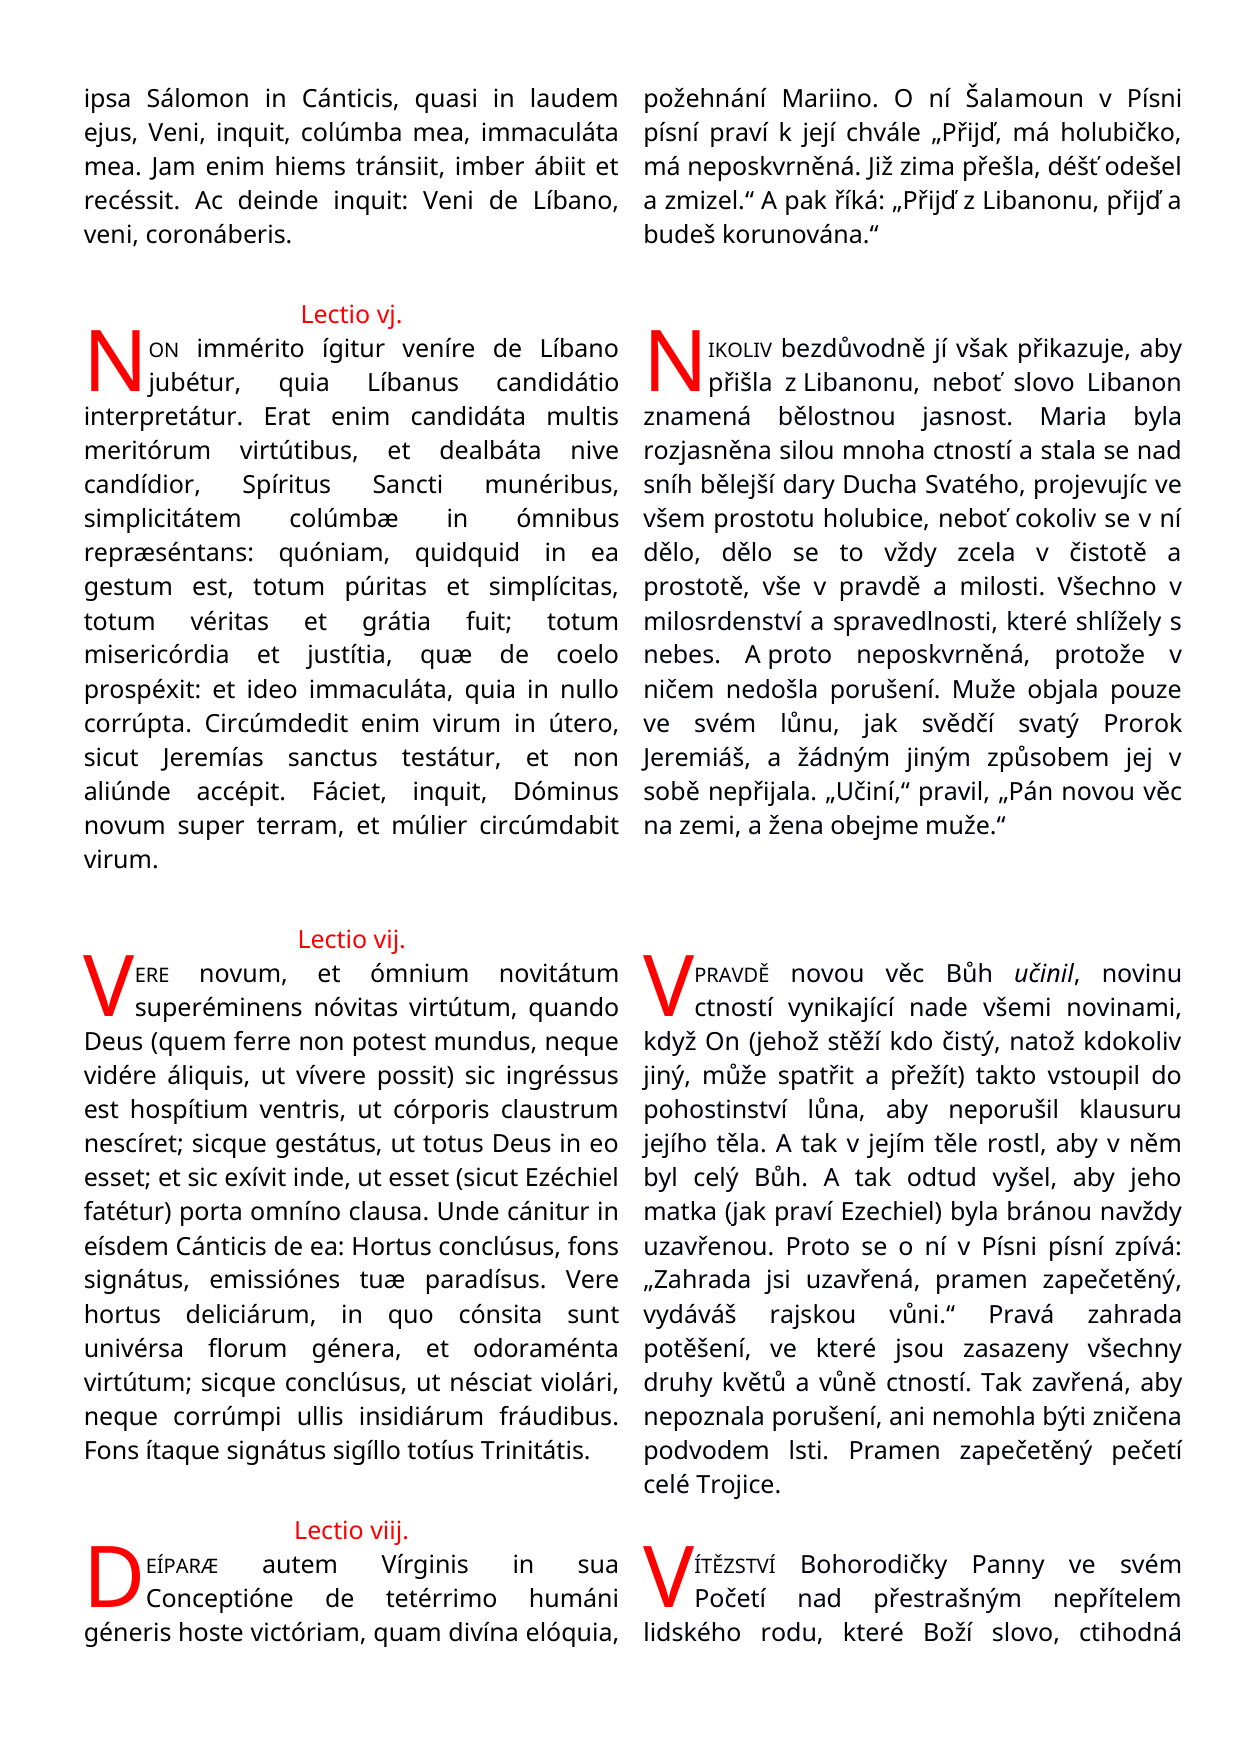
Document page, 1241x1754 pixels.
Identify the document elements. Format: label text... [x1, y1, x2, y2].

table_cell Lectio viij. Deíparæ autem Vírginis in sua Conceptióne de tetérrimo humáni géneris hoste victóriam, quam divína elóquia, [72, 1507, 631, 1655]
table_cell Lectio vj. Non immérito ígitur veníre de Líbano jubétur, quia Líbanus candidátio interpretátur. Erat enim candidáta multis meritórum virtútibus, et dealbáta nive candídior, Spíritus Sancti munéribus, simplicitátem colúmbæ in ómnibus repræséntans: quóniam, quidquid in ea gestum est, totum púritas et simplícitas, totum véritas et grátia fuit; totum misericórdia et justítia, quæ de coelo prospéxit: et ideo immaculáta, quia in nullo corrúpta. Circúmdedit enim virum in útero, sicut Jeremías sanctus testátur, et non aliúnde accépit. Fáciet, inquit, Dóminus novum super terram, et múlier circúmdabit virum. [72, 291, 631, 916]
table_cell Vpravdě novou věc Bůh učinil, novinu ctností vynikající nade všemi novinami, když On (jehož stěží kdo čistý, natož kdokoliv jiný, může spatřit a přežít) takto vstoupil do pohostinství lůna, aby neporušil klausuru jejího těla. A tak v jejím těle rostl, aby v něm byl celý Bůh. A tak odtud vyšel, aby jeho matka (jak praví Ezechiel) byla bránou navždy uzavřenou. Proto se o ní v Písni písní zpívá: „Zahrada jsi uzavřená, pramen zapečetěný, vydáváš rajskou vůni.“ Pravá zahrada potěšení, ve které jsou zasazeny všechny druhy květů a vůně ctností. Tak zavřená, aby nepoznala porušení, ani nemohla býti zničena podvodem lsti. Pramen zapečetěný pečetí celé Trojice. [631, 916, 1194, 1507]
table_cell Nikoliv bezdůvodně jí však přikazuje, aby přišla z Libanonu, neboť slovo Libanon znamená bělostnou jasnost. Maria byla rozjasněna silou mnoha ctností a stala se nad sníh bělejší dary Ducha Svatého, projevujíc ve všem prostotu holubice, neboť cokoliv se v ní dělo, dělo se to vždy zcela v čistotě a prostotě, vše v pravdě a milosti. Všechno v milosrdenství a spravedlnosti, které shlížely s nebes. A proto neposkvrněná, protože v ničem nedošla porušení. Muže objala pouze ve svém lůnu, jak svědčí svatý Prorok Jeremiáš, a žádným jiným způsobem jej v sobě nepřijala. „Učiní,“ pravil, „Pán novou věc na zemi, a žena obejme muže.“ [631, 291, 1194, 916]
table_cell In II. Nocturno Sermo sancti Hierónymi Presbýteri. De Assumptióne B. M. V. Lectio v. Qualis et quanta esset beáta et gloriósa semper Virgo María, ab Angelo divínitus declarátur, cum dícitur: Ave, grátia plena; Dóminus tecum: Benedícta tu in muliéribus. Tálibus namque decébat Vírginem oppignorári munéribus, ut esset grátia plena, quæ dedit coelis glóriam, terris Dóminum, pacémque refúdit, fidem Géntibus, finem vítiis, vitæ órdinem, móribus disciplínam. Et bene plena, quia céteris per partes præstátur; Maríæ vero simul se tota infúdit plenitúdo gratiæ. Vere plena, quia etsi in sanctis Pátribus et Prophétis grátia fuísse créditur, non tamen eátenus plena: in Maríam vero totíus grátiæ, quæ in Christo est, plenitúdo venit, quamquam áliter. Et ideo inquit: Benedícta tu in muliéribus; id est plus benedícta quam omnes mulíeres. Ac per hoc quidquid maledictiónis infúsum est per Hevam, totum ábstulit benedíctio Maríæ. De ipsa Sálomon in Cánticis, quasi in laudem ejus, Veni, inquit, colúmba mea, immaculáta mea. Jam enim hiems tránsiit, imber ábiit et recéssit. Ac deinde inquit: Veni de Líbano, veni, coronáberis. [72, 74, 631, 291]
table_cell požehnání Mariino. O ní Šala­moun v Písni písní praví k její chvále „Přijď, má holubičko, má neposkvrněná. Již zima přešla, déšť odešel a zmizel.“ A pak říká: „Přijď z Libanonu, přijď a budeš korunována.“ [631, 74, 1194, 291]
table_cell Vítězství Bohorodičky Panny ve svém Početí nad přestrašným nepřítelem lidského rodu, které Boží slovo, ctihodná [631, 1507, 1194, 1655]
table_cell Lectio vij. Vere novum, et ómnium novitátum superéminens nóvitas virtútum, quando Deus (quem ferre non potest mundus, neque vidére áliquis, ut vívere possit) sic ingréssus est hospítium ventris, ut córporis claustrum nescíret; sicque gestátus, ut totus Deus in eo esset; et sic exívit inde, ut esset (sicut Ezéchiel fatétur) porta omníno clausa. Unde cánitur in eísdem Cánticis de ea: Hortus conclúsus, fons signátus, emissiónes tuæ paradísus. Vere hortus deliciárum, in quo cónsita sunt univérsa florum génera, et odoraménta virtútum; sicque conclúsus, ut nésciat violári, neque corrúmpi ullis insidiárum fráudibus. Fons ítaque signátus sigíllo totíus Trinitátis. [72, 916, 631, 1507]
